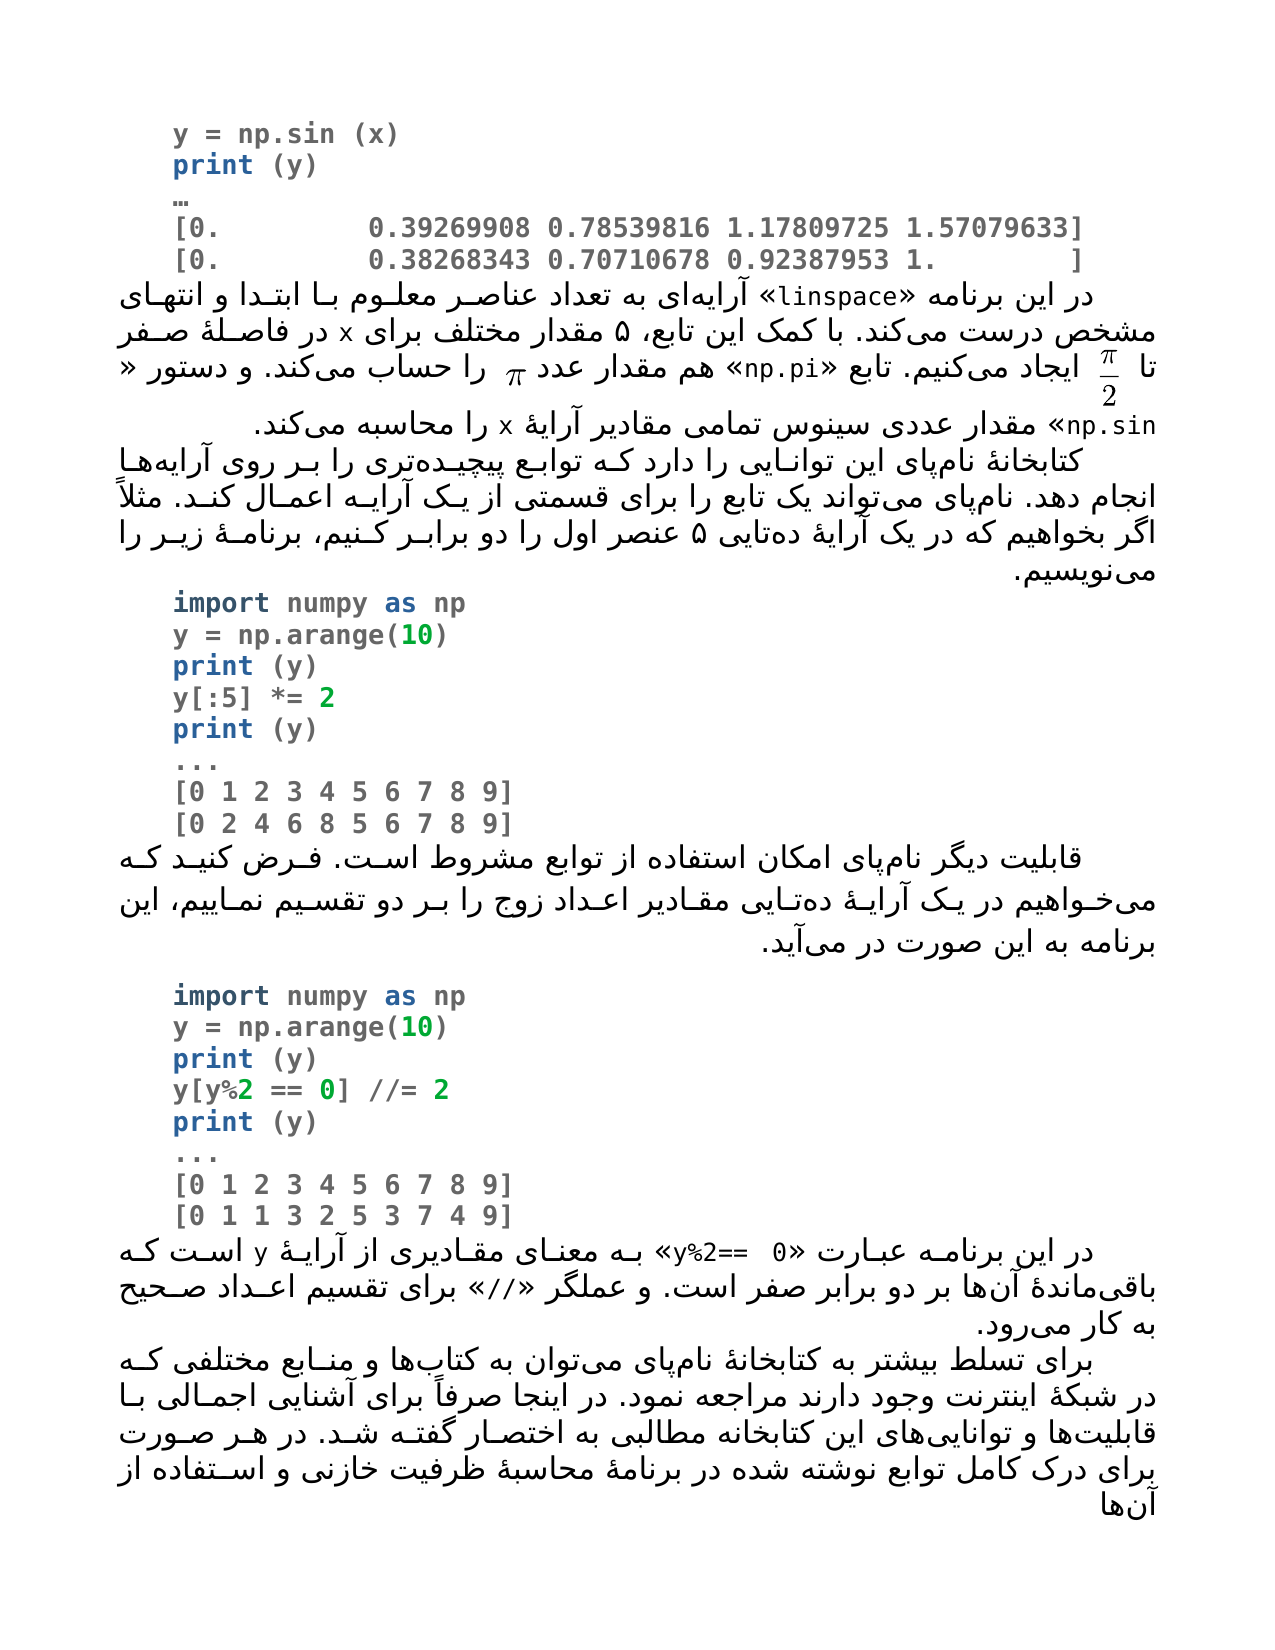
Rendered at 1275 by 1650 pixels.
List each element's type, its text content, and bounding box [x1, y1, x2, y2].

text import numpy as np [118, 587, 1157, 619]
text y = np.sin (x) [118, 118, 1157, 150]
text [0 1 2 3 4 5 6 7 8 9] [118, 777, 1157, 808]
text … [118, 181, 1157, 213]
text در این برنامه عبارت «0 ==y%2» به معنای مقادیری از آرایهٔ y است که باقی‌ماندهٔ آن‌ها بر دو برابر صفر است. و عملگر «//» برای تقسیم اعداد صحیح به کار می‌رود. [118, 1232, 1157, 1341]
text import numpy as np [118, 980, 1157, 1011]
text y[y%2 == 0] //= 2 [118, 1074, 1157, 1106]
text برای تسلط بیشتر به کتابخانهٔ نام‌پای می‌توان به کتاب‌ها و منابع مختلفی که در شبکهٔ اینترنت وجود دارند مراجعه نمود. در اینجا صرفاً برای آشنایی اجمالی با قابلیت‌ها و توانایی‌های این کتابخانه مطالبی به اختصار گفته شد. در هر صورت برای درک کامل توابع نوشته شده در برنامهٔ محاسبهٔ ظرفیت خازنی و استفاده از آن‌ها [118, 1341, 1157, 1523]
text print (y) [118, 651, 1157, 682]
text print (y) [118, 714, 1157, 745]
text ... [118, 1138, 1157, 1169]
text y[:5] *= 2 [118, 682, 1157, 714]
text y = np.arange(10) [118, 619, 1157, 651]
text [0 1 1 3 2 5 3 7 4 9] [118, 1201, 1157, 1232]
text print (y) [118, 1106, 1157, 1138]
text print (y) [118, 1043, 1157, 1074]
text print (y) [118, 150, 1157, 181]
text در این برنامه «linspace» آرایه‌ای به تعداد عناصر معلوم با ابتدا و انتهای مشخص درست می‌کند. با کمک این تابع، ۵ مقدار مختلف برای x در فاصلهٔ صفر تا ایجاد می‌کنیم. تابع «np.pi» هم مقدار عدد را حساب می‌کند. و دستور «np.sin» مقدار عددی سینوس تمامی مقادیر آرایهٔ x را محاسبه می‌کند. [118, 276, 1157, 442]
text [0 1 2 3 4 5 6 7 8 9] [118, 1169, 1157, 1201]
text قابلیت دیگر نام‌پای امکان استفاده از توابع مشروط است. فرض کنید که می‌خواهیم در یک آرایهٔ ده‌تایی مقادیر اعداد زوج را بر دو تقسیم نماییم، این برنامه به این صورت در می‌آید. [118, 840, 1157, 960]
text کتابخانهٔ نام‌پای این توانایی را دارد که توابع پیچیده‌تری را بر روی آرایه‌ها انجام دهد. نام‌پای می‌تواند یک تابع را برای قسمتی از یک آرایه اعمال کند. مثلاً اگر بخواهیم که در یک آرایهٔ ده‌تایی ۵ عنصر اول را دو برابر کنیم، برنامهٔ زیر را می‌نویسیم. [118, 442, 1157, 587]
text [0. 0.38268343 0.70710678 0.92387953 1. ] [118, 244, 1157, 276]
text y = np.arange(10) [118, 1011, 1157, 1043]
text [0. 0.39269908 0.78539816 1.17809725 1.57079633] [118, 213, 1157, 244]
text ... [118, 745, 1157, 777]
text [0 2 4 6 8 5 6 7 8 9] [118, 808, 1157, 840]
